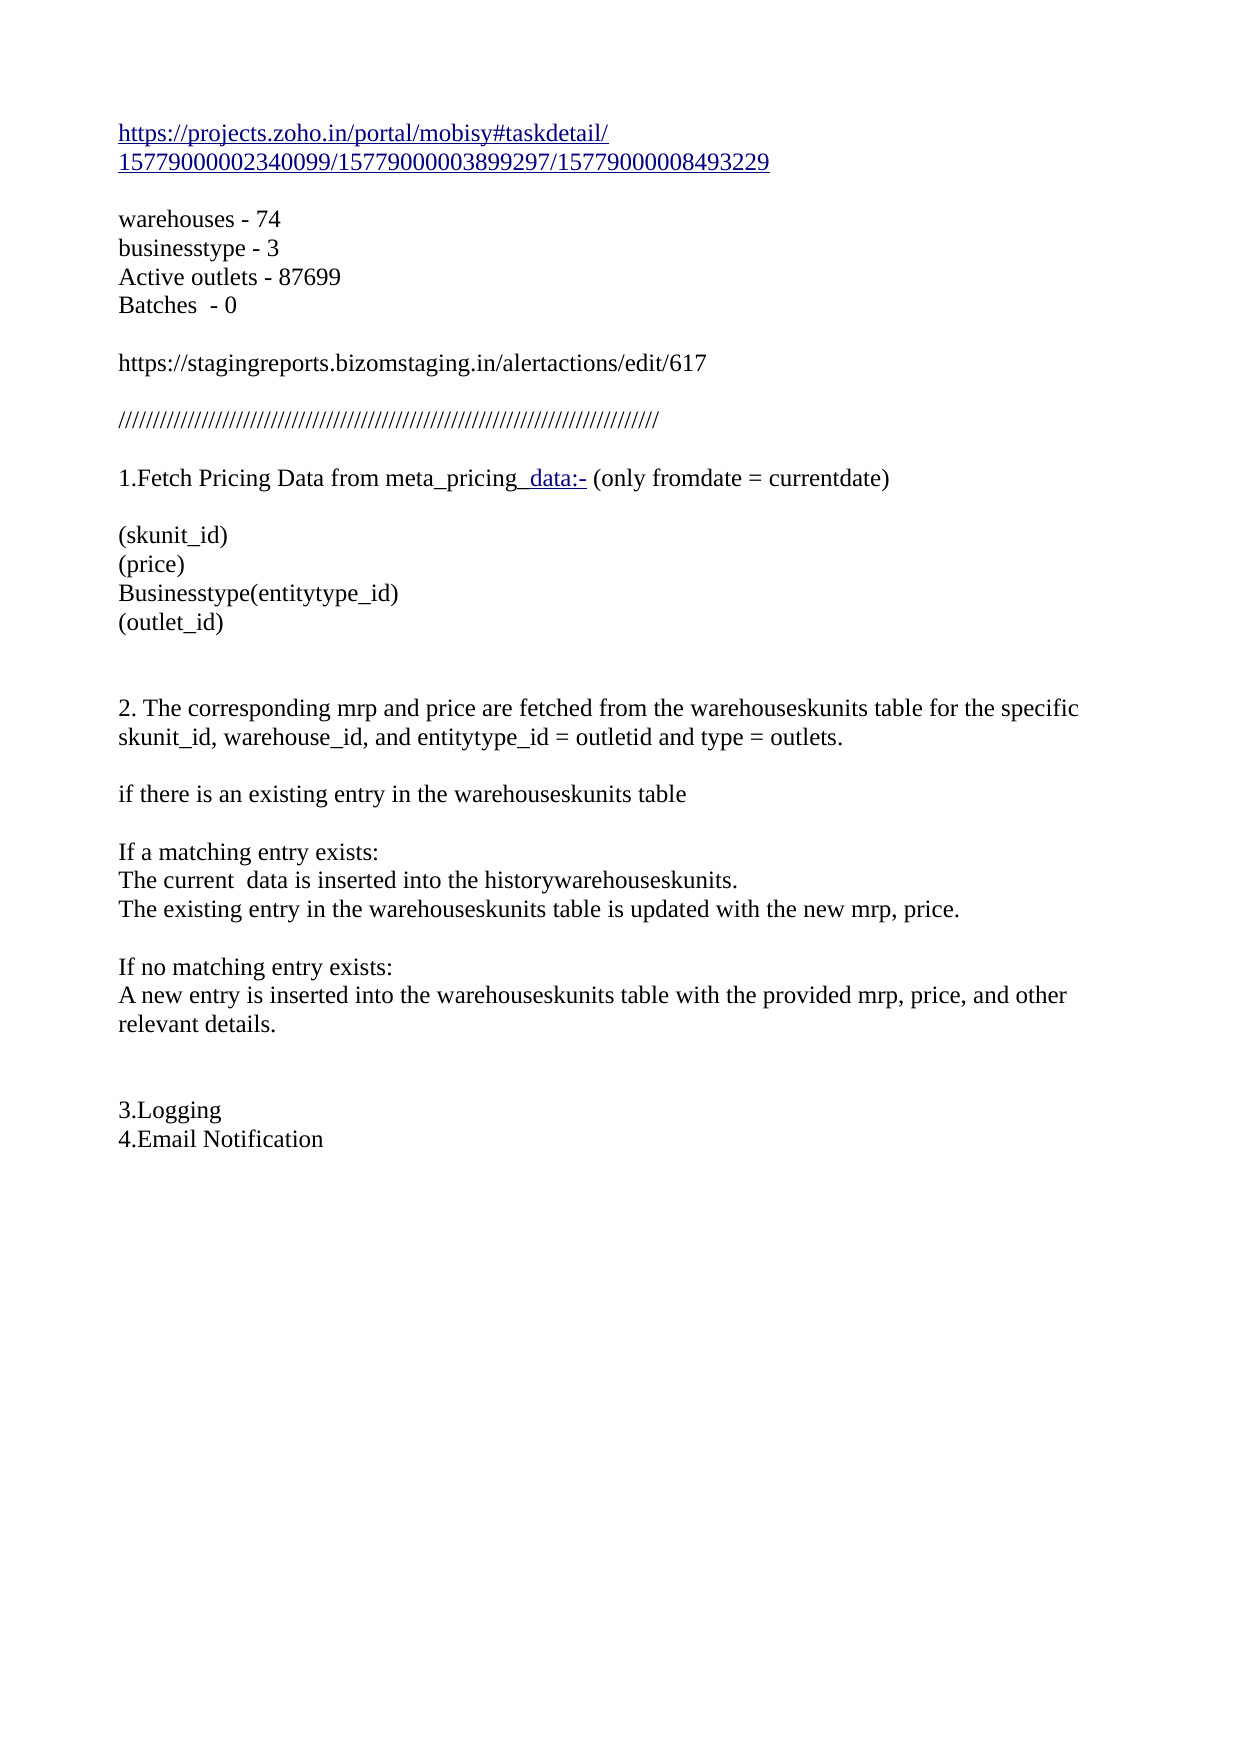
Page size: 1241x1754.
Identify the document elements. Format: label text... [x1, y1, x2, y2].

text 2. The corresponding mrp and price are fetched from the warehouseskunits table for the specific skunit_id, warehouse_id, and entitytype_id = outletid and type = outlets. [118, 693, 1122, 751]
text (price) [118, 549, 1122, 578]
text 1.Fetch Pricing Data from meta_pricing_data:- (only fromdate = currentdate) [118, 463, 1122, 492]
text 4.Email Notification [118, 1124, 1122, 1153]
text https://projects.zoho.in/portal/mobisy#taskdetail/15779000002340099/15779000003899297/15779000008493229 warehouses - 74 [118, 118, 1122, 233]
text A new entry is inserted into the warehouseskunits table with the provided mrp, price, and other relevant details. [118, 981, 1122, 1038]
text ////////////////////////////////////////////////////////////////////////////// [118, 406, 1122, 434]
text (skunit_id) [118, 521, 1122, 549]
text If no matching entry exists: [118, 952, 1122, 981]
text The existing entry in the warehouseskunits table is updated with the new mrp, price. [118, 894, 1122, 923]
text https://stagingreports.bizomstaging.in/alertactions/edit/617 [118, 319, 1122, 377]
text Batches - 0 [118, 291, 1122, 319]
text businesstype - 3 [118, 233, 1122, 262]
text if there is an existing entry in the warehouseskunits table [118, 751, 1122, 808]
text (outlet_id) [118, 607, 1122, 636]
text The current data is inserted into the historywarehouseskunits. [118, 866, 1122, 894]
text Businesstype(entitytype_id) [118, 578, 1122, 607]
text Active outlets - 87699 [118, 262, 1122, 291]
text 3.Logging [118, 1096, 1122, 1124]
text If a matching entry exists: [118, 837, 1122, 866]
